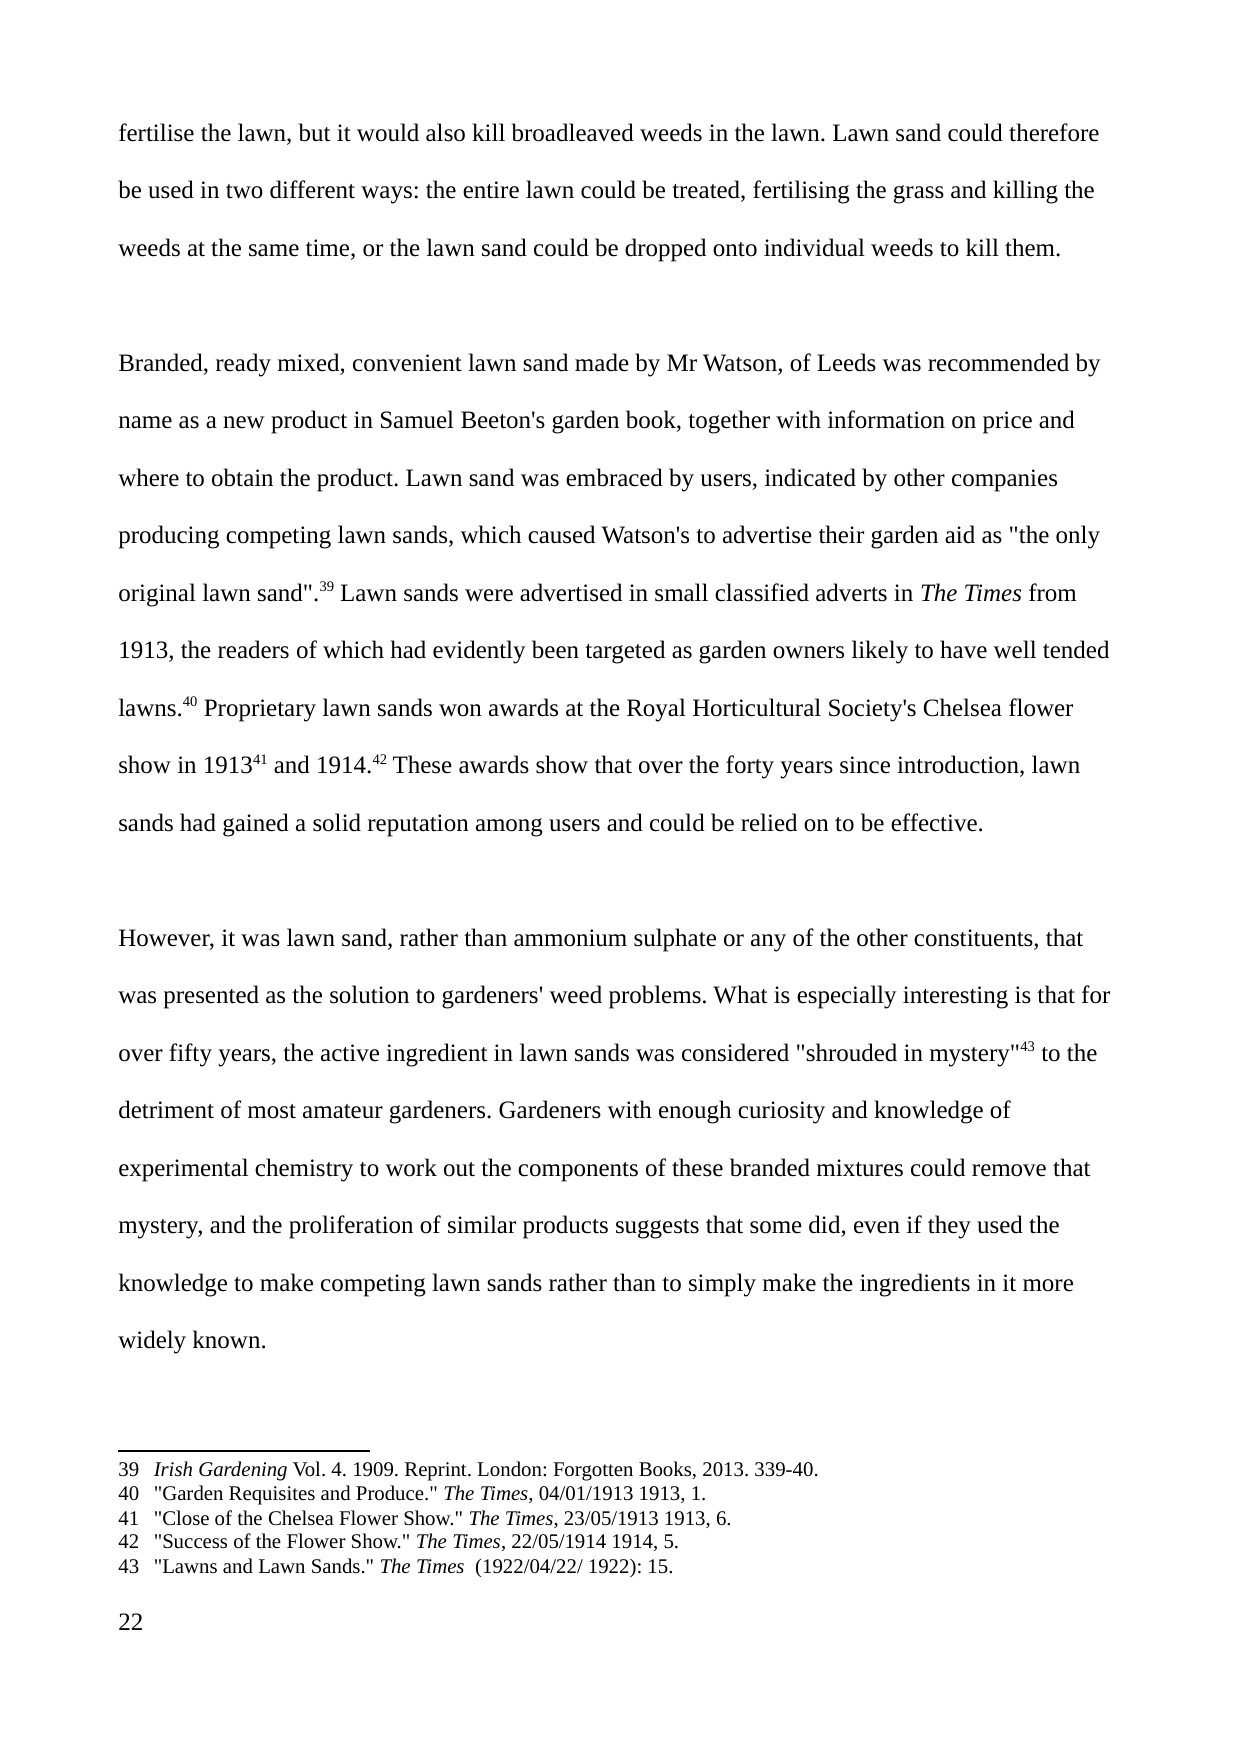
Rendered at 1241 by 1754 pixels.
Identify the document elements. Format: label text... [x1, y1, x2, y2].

text Branded, ready mixed, convenient lawn sand made by Mr Watson, of Leeds was recommended by name as a new product in Samuel Beeton's garden book, together with information on price and where to obtain the product. Lawn sand was embraced by users, indicated by other companies producing competing lawn sands, which caused Watson's to advertise their garden aid as "the only original lawn sand". Lawn sands were advertised in small classified adverts in The Times from 1913, the readers of which had evidently been targeted as garden owners likely to have well tended lawns. Proprietary lawn sands won awards at the Royal Horticultural Society's Chelsea flower show in 1913 and 1914. These awards show that over the forty years since introduction, lawn sands had gained a solid reputation among users and could be relied on to be effective. [118, 348, 1122, 837]
text "Close of the Chelsea Flower Show." The Times, 23/05/1913 1913, 6. [118, 1505, 1122, 1529]
text fertilise the lawn, but it would also kill broadleaved weeds in the lawn. Lawn sand could therefore be used in two different ways: the entire lawn could be treated, fertilising the grass and killing the weeds at the same time, or the lawn sand could be dropped onto individual weeds to kill them. [118, 118, 1122, 262]
text Irish Gardening Vol. 4. 1909. Reprint. London: Forgotten Books, 2013. 339-40. [118, 1457, 1122, 1481]
text "Lawns and Lawn Sands." The Times (1922/04/22/ 1922): 15. [118, 1553, 1122, 1578]
text "Garden Requisites and Produce." The Times, 04/01/1913 1913, 1. [118, 1481, 1122, 1505]
text However, it was lawn sand, rather than ammonium sulphate or any of the other constituents, that was presented as the solution to gardeners' weed problems. What is especially interesting is that for over fifty years, the active ingredient in lawn sands was considered "shrouded in mystery" to the detriment of most amateur gardeners. Gardeners with enough curiosity and knowledge of experimental chemistry to work out the components of these branded mixtures could remove that mystery, and the proliferation of similar products suggests that some did, even if they used the knowledge to make competing lawn sands rather than to simply make the ingredients in it more widely known. [118, 923, 1122, 1354]
text "Success of the Flower Show." The Times, 22/05/1914 1914, 5. [118, 1529, 1122, 1553]
